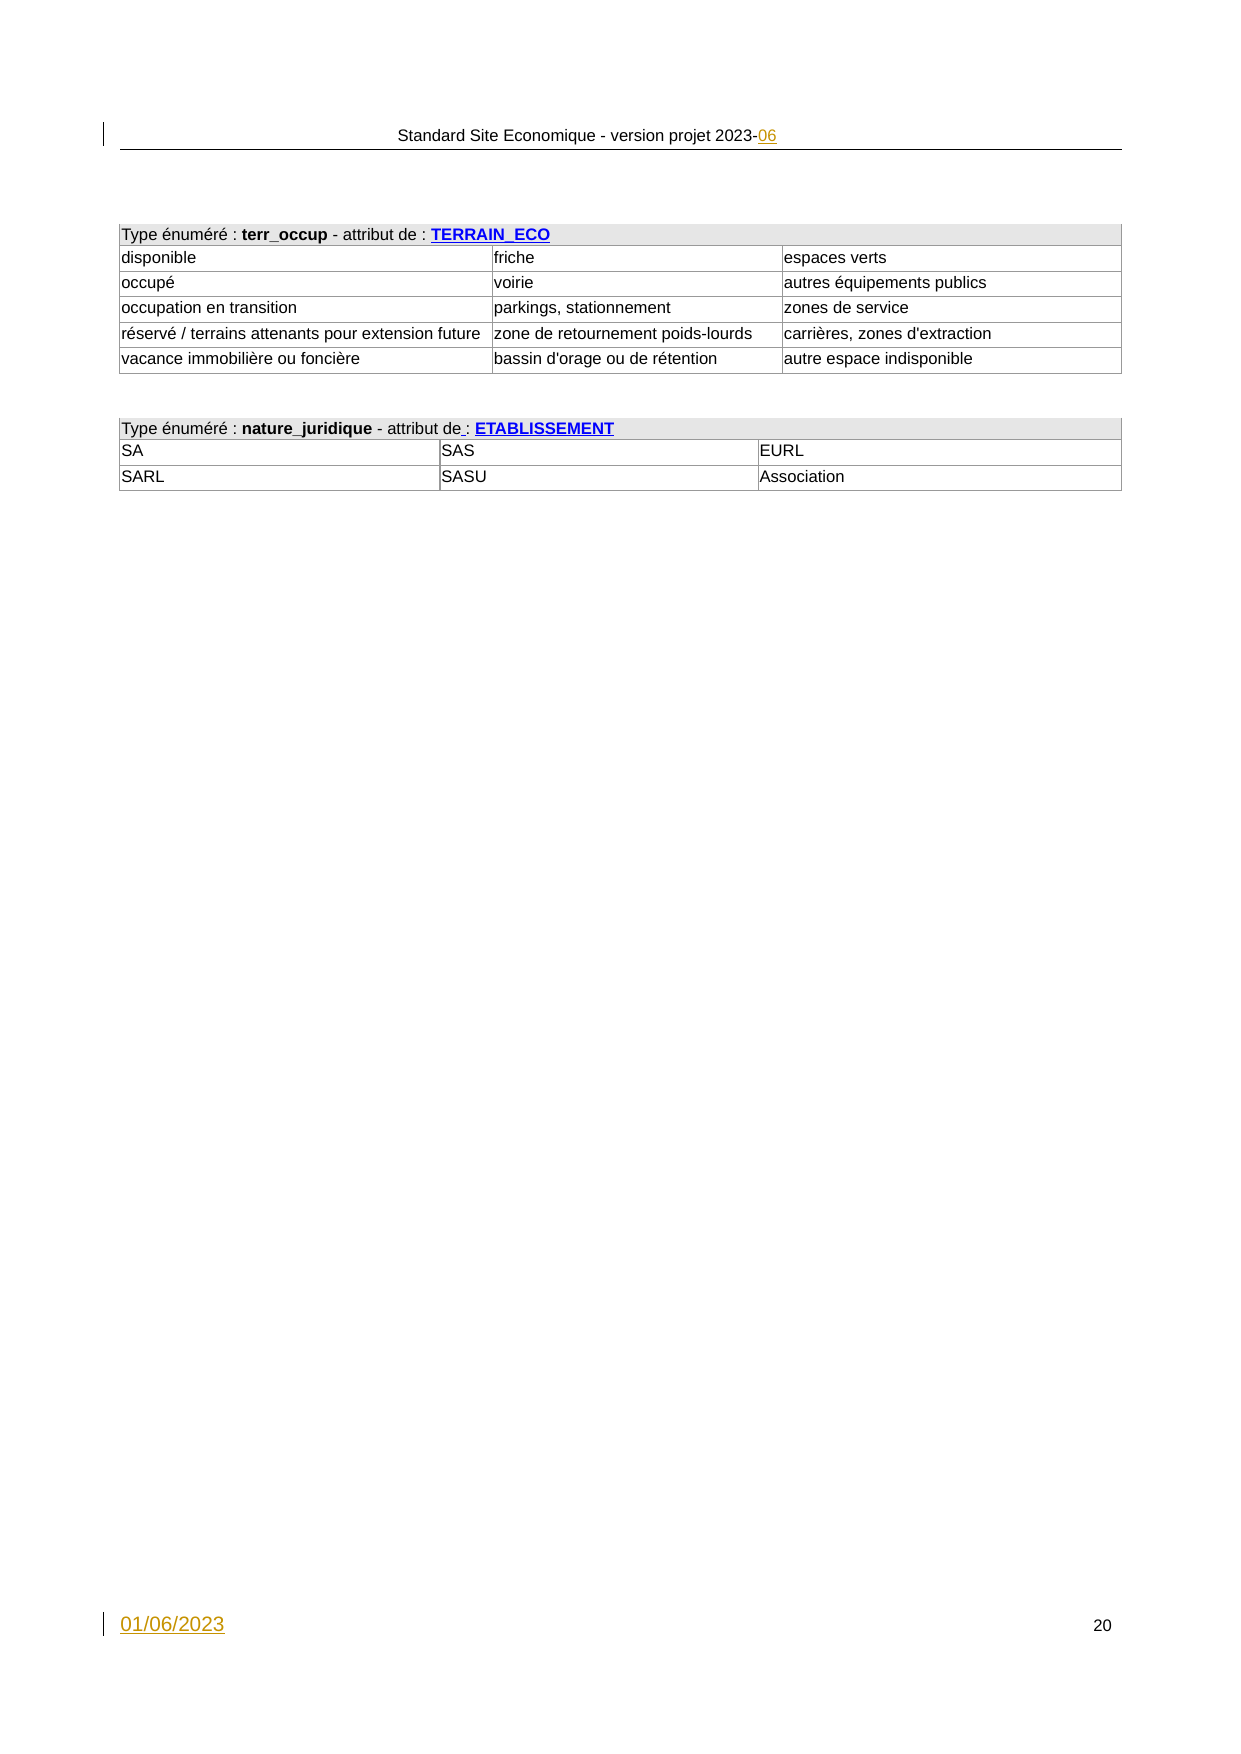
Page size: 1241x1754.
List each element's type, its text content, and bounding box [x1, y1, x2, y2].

table_cell espaces verts [783, 246, 1121, 271]
table_cell EURL [759, 440, 1121, 464]
table_cell SASU [441, 466, 758, 490]
table_cell zone de retournement poids-lourds [493, 323, 782, 347]
table_cell voirie [493, 272, 782, 296]
table_cell réservé / terrains attenants pour extension future [120, 323, 492, 347]
table_cell bassin d'orage ou de rétention [493, 348, 782, 372]
table_cell SA [120, 440, 439, 464]
table_cell vacance immobilière ou foncière [120, 348, 492, 372]
table_cell occupation en transition [120, 297, 492, 322]
table_cell autre espace indisponible [783, 348, 1121, 372]
table_cell SARL [120, 466, 439, 490]
table_cell carrières, zones d'extraction [783, 323, 1121, 347]
table_cell disponible [120, 246, 492, 271]
table_header Type énuméré : nature_juridique - attribut de : ETABLISSEMENT [120, 418, 1121, 439]
table_cell SAS [441, 440, 758, 464]
table_cell Association [759, 466, 1121, 490]
table_cell zones de service [783, 297, 1121, 322]
table_cell friche [493, 246, 782, 271]
table_cell autres équipements publics [783, 272, 1121, 296]
table_cell occupé [120, 272, 492, 296]
table_cell parkings, stationnement [493, 297, 782, 322]
table_header Type énuméré : terr_occup - attribut de : TERRAIN_ECO [120, 224, 1121, 245]
